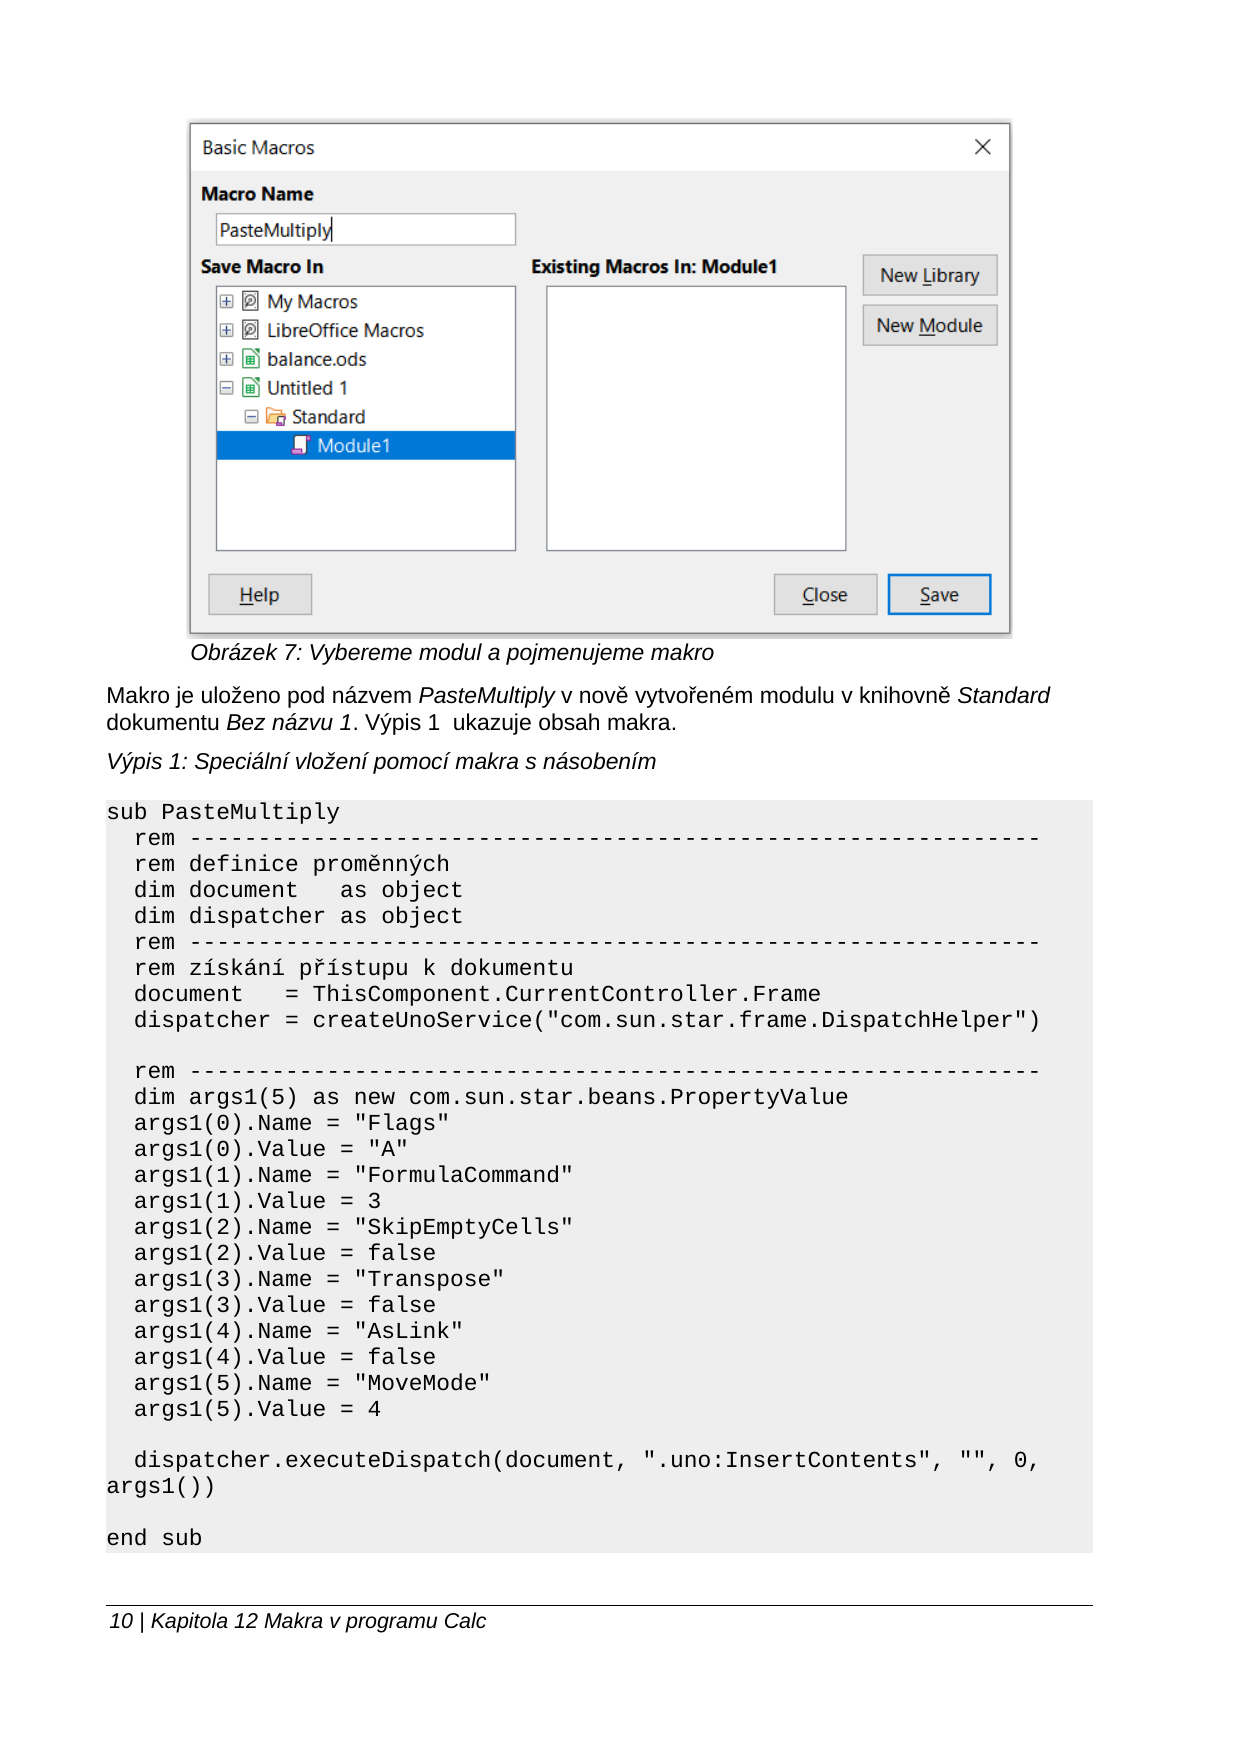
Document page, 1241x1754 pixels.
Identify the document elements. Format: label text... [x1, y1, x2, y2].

text Makro je uloženo pod názvem PasteMultiply v nově vytvořeném modulu v knihovně Standard dokumentu Bez názvu 1. Výpis ukazuje obsah makra. [106, 682, 1093, 735]
text Výpis 1: Speciální vložení pomocí makra s násobením [106, 748, 1093, 774]
picture [186, 118, 1013, 639]
text Obrázek 7: Vybereme modul a pojmenujeme makro [190, 639, 1009, 665]
text sub PasteMultiply rem -------------------------------------------------------------- rem definice proměnných dim document as object dim dispatcher as object rem -------------------------------------------------------------- rem získání přístupu k dokumentu document = ThisComponent.CurrentController.Frame dispatcher = createUnoService("com.sun.star.frame.DispatchHelper") rem -------------------------------------------------------------- dim args1(5) as new com.sun.star.beans.PropertyValue args1(0).Name = "Flags" args1(0).Value = "A" args1(1).Name = "FormulaCommand" args1(1).Value = 3 args1(2).Name = "SkipEmptyCells" args1(2).Value = false args1(3).Name = "Transpose" args1(3).Value = false args1(4).Name = "AsLink" args1(4).Value = false args1(5).Name = "MoveMode" args1(5).Value = 4 dispatcher.executeDispatch(document, ".uno:InsertContents", "", 0, args1()) end sub [106, 800, 1093, 1553]
